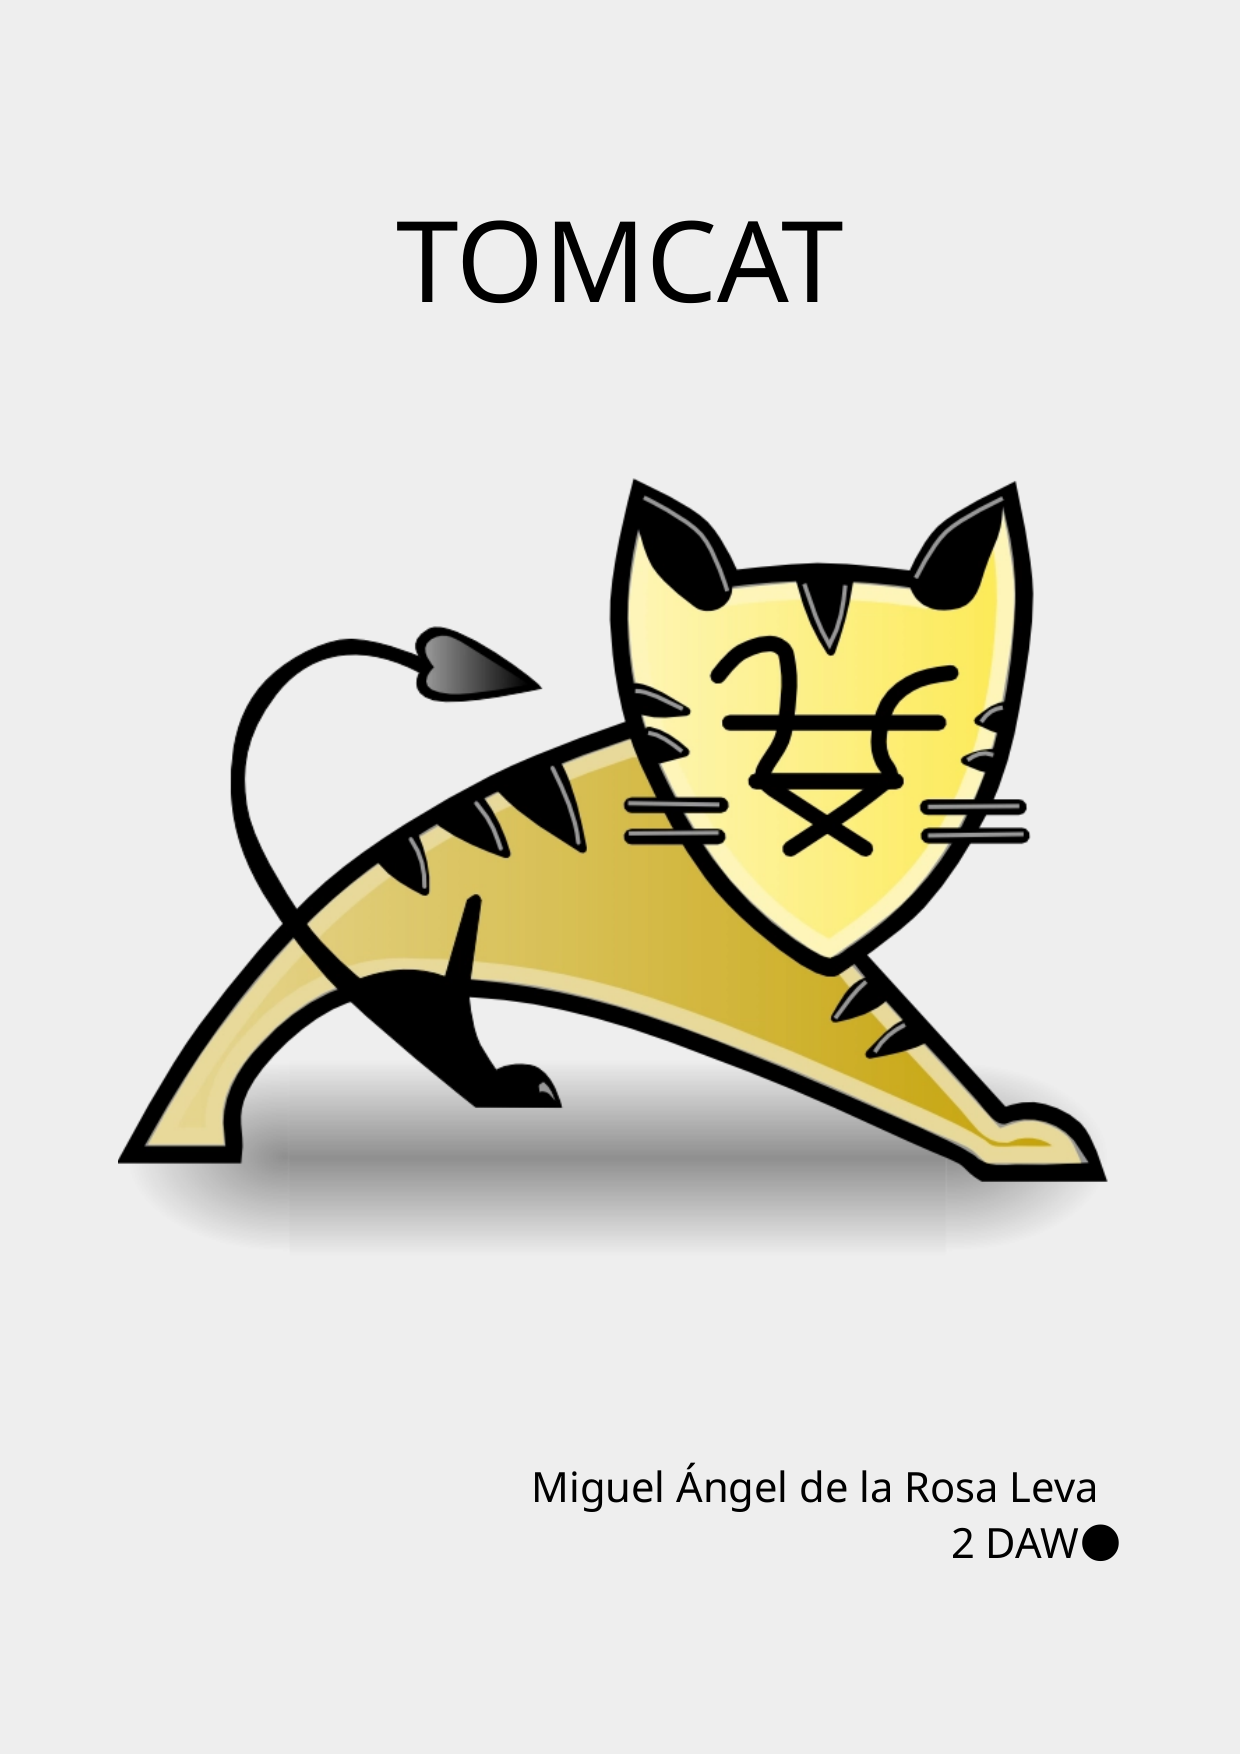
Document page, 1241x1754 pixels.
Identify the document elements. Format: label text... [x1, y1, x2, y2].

picture [118, 371, 1123, 1376]
text 2 DAW🌑 [118, 1514, 1122, 1571]
text TOMCAT [118, 182, 1122, 336]
text Miguel Ángel de la Rosa Leva [118, 1458, 1122, 1514]
